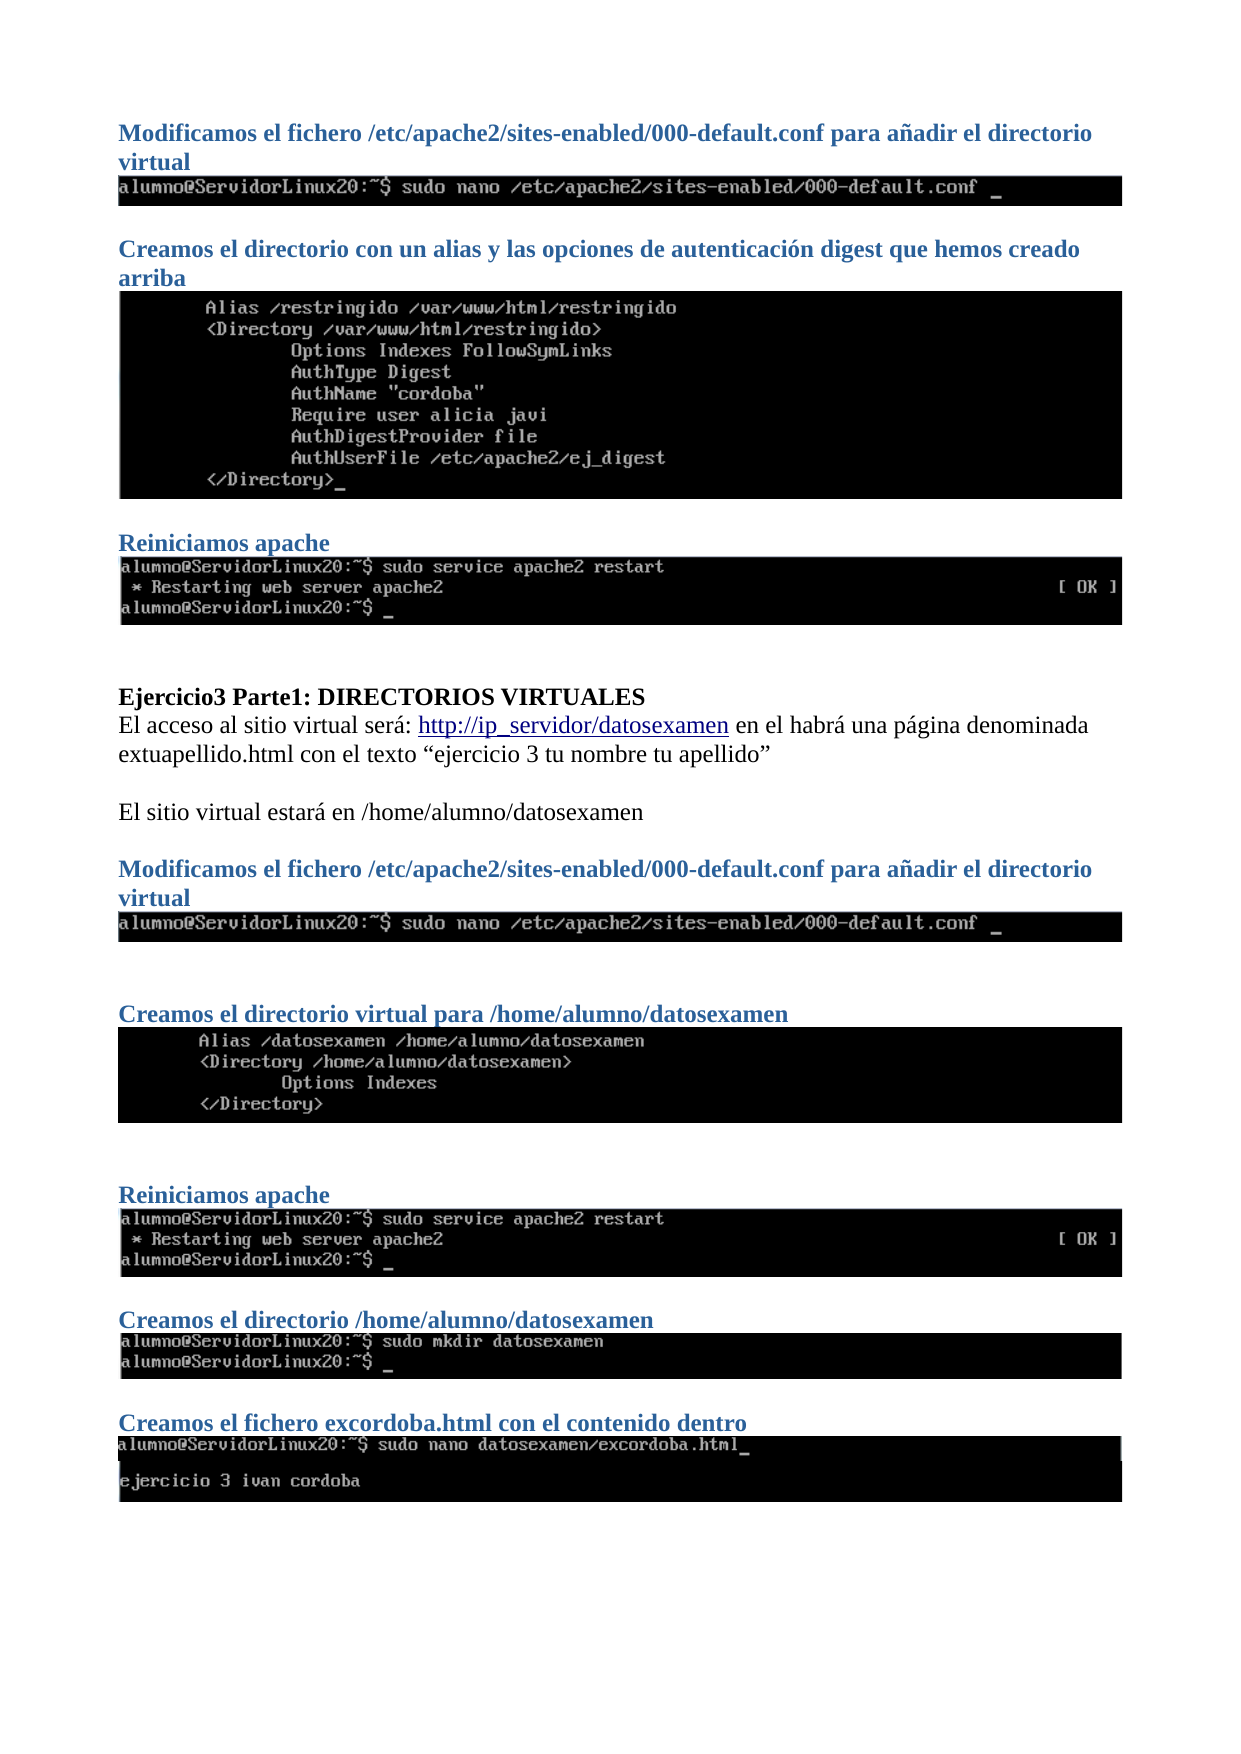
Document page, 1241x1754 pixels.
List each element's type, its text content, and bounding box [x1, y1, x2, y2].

text Reiniciamos apache [118, 528, 1122, 556]
picture [118, 556, 1123, 625]
text Reiniciamos apache [118, 1180, 1122, 1208]
picture [118, 1027, 1123, 1123]
text Creamos el directorio con un alias y las opciones de autenticación digest que hemos creado arriba [118, 234, 1122, 291]
text El sitio virtual estará en /home/alumno/datosexamen [118, 797, 1122, 826]
text Modificamos el fichero /etc/apache2/sites-enabled/000-default.conf para añadir el directorio virtual [118, 854, 1122, 911]
picture [118, 911, 1123, 942]
picture [118, 1436, 1123, 1502]
text Creamos el directorio virtual para /home/alumno/datosexamen [118, 999, 1122, 1027]
text Ejercicio3 Parte1: DIRECTORIOS VIRTUALES [118, 682, 1122, 711]
picture [118, 1208, 1123, 1277]
text Modificamos el fichero /etc/apache2/sites-enabled/000-default.conf para añadir el directorio virtual [118, 118, 1122, 175]
picture [118, 175, 1123, 206]
text Creamos el fichero excordoba.html con el contenido dentro [118, 1408, 1122, 1436]
picture [118, 1333, 1123, 1379]
text Creamos el directorio /home/alumno/datosexamen [118, 1305, 1122, 1333]
text El acceso al sitio virtual será: http://ip_servidor/datosexamen en el habrá una página denominada extuapellido.html con el texto “ejercicio 3 tu nombre tu apellido” [118, 711, 1122, 768]
picture [118, 291, 1123, 499]
